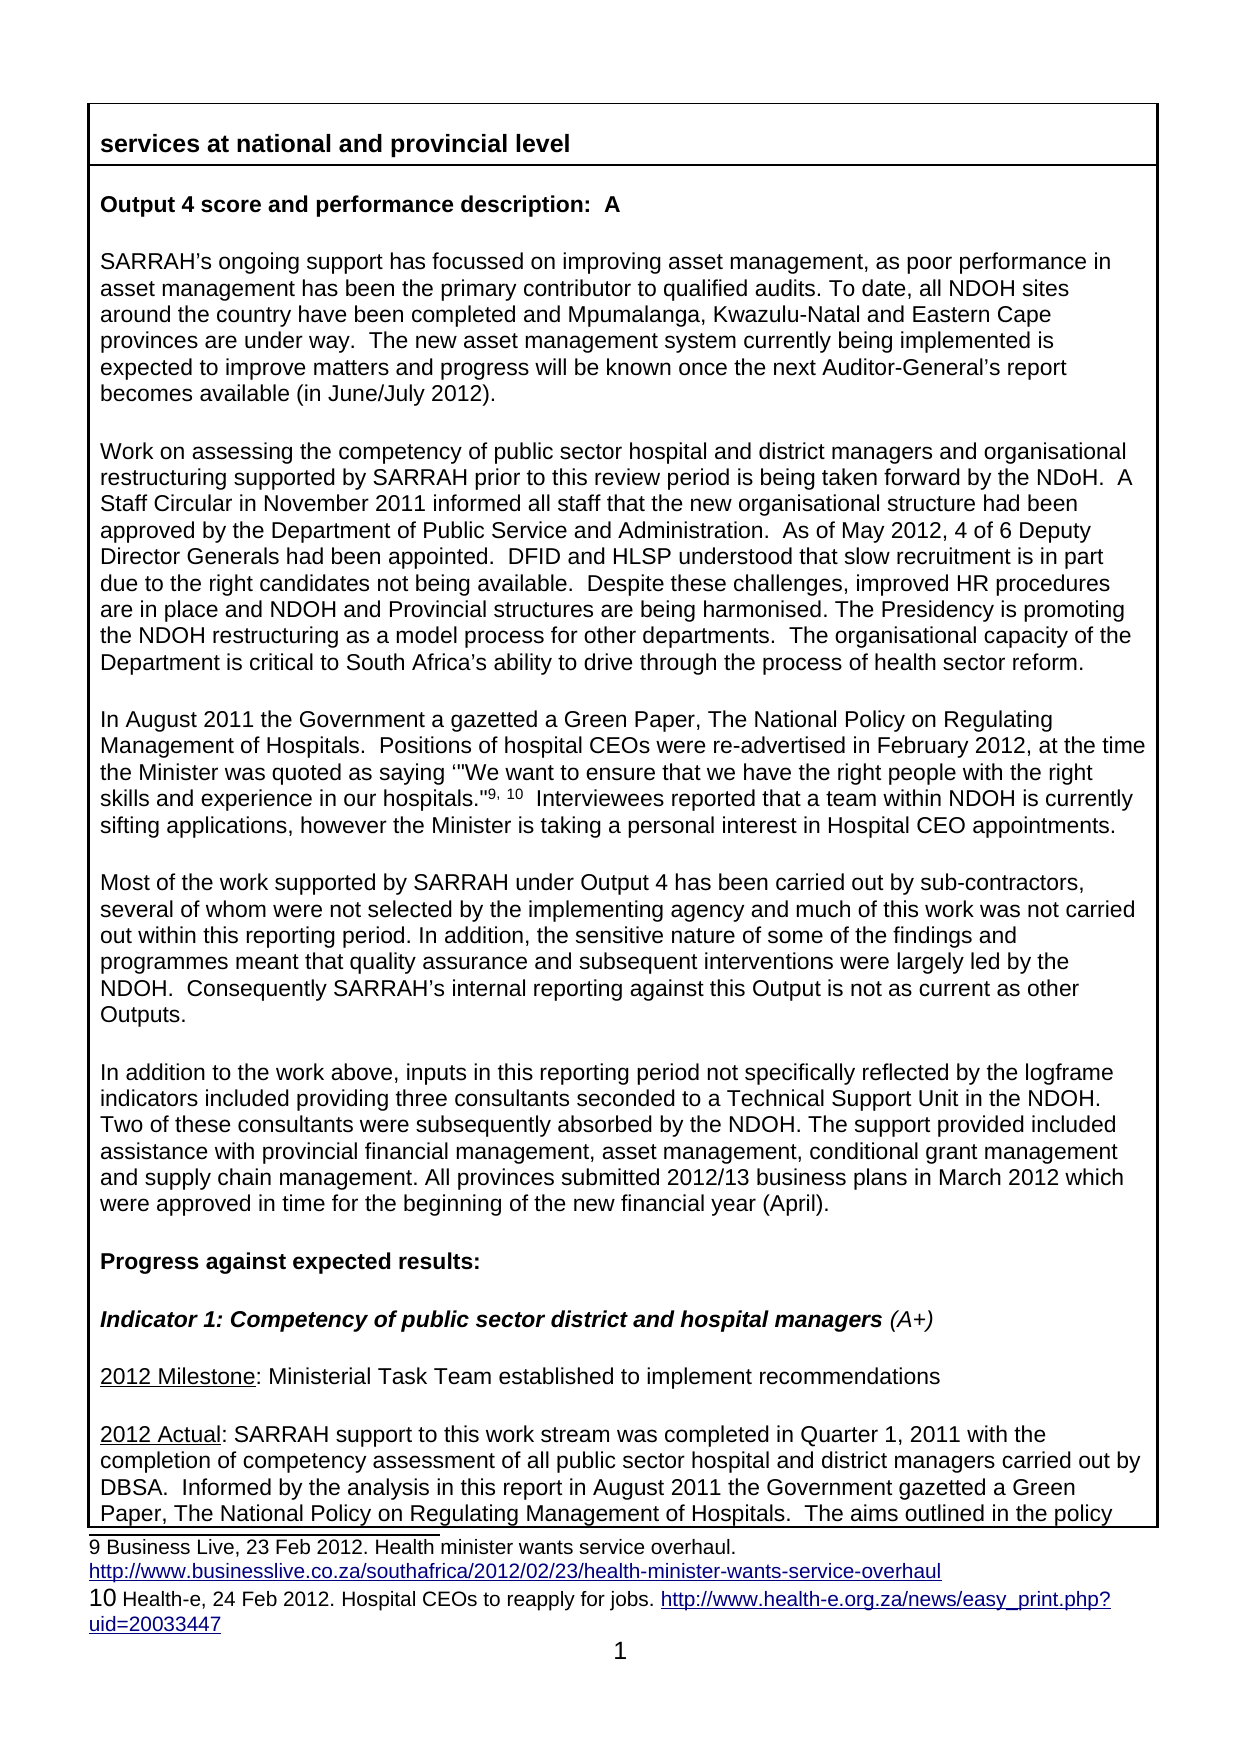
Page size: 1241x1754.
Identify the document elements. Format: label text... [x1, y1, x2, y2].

table_header services at national and provincial level [90, 104, 1156, 164]
table_cell Output 4 score and performance description: A SARRAH’s ongoing support has focussed on improving asset management, as poor performance in asset management has been the primary contributor to qualified audits. To date, all NDOH sites around the country have been completed and Mpumalanga, Kwazulu-Natal and Eastern Cape provinces are under way. The new asset management system currently being implemented is expected to improve matters and progress will be known once the next Auditor-General’s report becomes available (in June/July 2012). Work on assessing the competency of public sector hospital and district managers and organisational restructuring supported by SARRAH prior to this review period is being taken forward by the NDoH. A Staff Circular in November 2011 informed all staff that the new organisational structure had been approved by the Department of Public Service and Administration. As of May 2012, 4 of 6 Deputy Director Generals had been appointed. DFID and HLSP understood that slow recruitment is in part due to the right candidates not being available. Despite these challenges, improved HR procedures are in place and NDOH and Provincial structures are being harmonised. The Presidency is promoting the NDOH restructuring as a model process for other departments. The organisational capacity of the Department is critical to South Africa’s ability to drive through the process of health sector reform. In August 2011 the Government a gazetted a Green Paper, The National Policy on Regulating Management of Hospitals. Positions of hospital CEOs were re-advertised in February 2012, at the time the Minister was quoted as saying ‘"We want to ensure that we have the right people with the right skills and experience in our hospitals.", Interviewees reported that a team within NDOH is currently sifting applications, however the Minister is taking a personal interest in Hospital CEO appointments. Most of the work supported by SARRAH under Output 4 has been carried out by sub-contractors, several of whom were not selected by the implementing agency and much of this work was not carried out within this reporting period. In addition, the sensitive nature of some of the findings and programmes meant that quality assurance and subsequent interventions were largely led by the NDOH. Consequently SARRAH’s internal reporting against this Output is not as current as other Outputs. In addition to the work above, inputs in this reporting period not specifically reflected by the logframe indicators included providing three consultants seconded to a Technical Support Unit in the NDOH. Two of these consultants were subsequently absorbed by the NDOH. The support provided included assistance with provincial financial management, asset management, conditional grant management and supply chain management. All provinces submitted 2012/13 business plans in March 2012 which were approved in time for the beginning of the new financial year (April). [90, 166, 1156, 1223]
table_cell Progress against expected results: Indicator 1: Competency of public sector district and hospital managers (A+) 2012 Milestone: Ministerial Task Team established to implement recommendations 2012 Actual: SARRAH support to this work stream was completed in Quarter 1, 2011 with the completion of competency assessment of all public sector hospital and district managers carried out by DBSA. Informed by the analysis in this report in August 2011 the Government gazetted a Green Paper, The National Policy on Regulating Management of Hospitals. The aims outlined in the policy [90, 1223, 1156, 1526]
